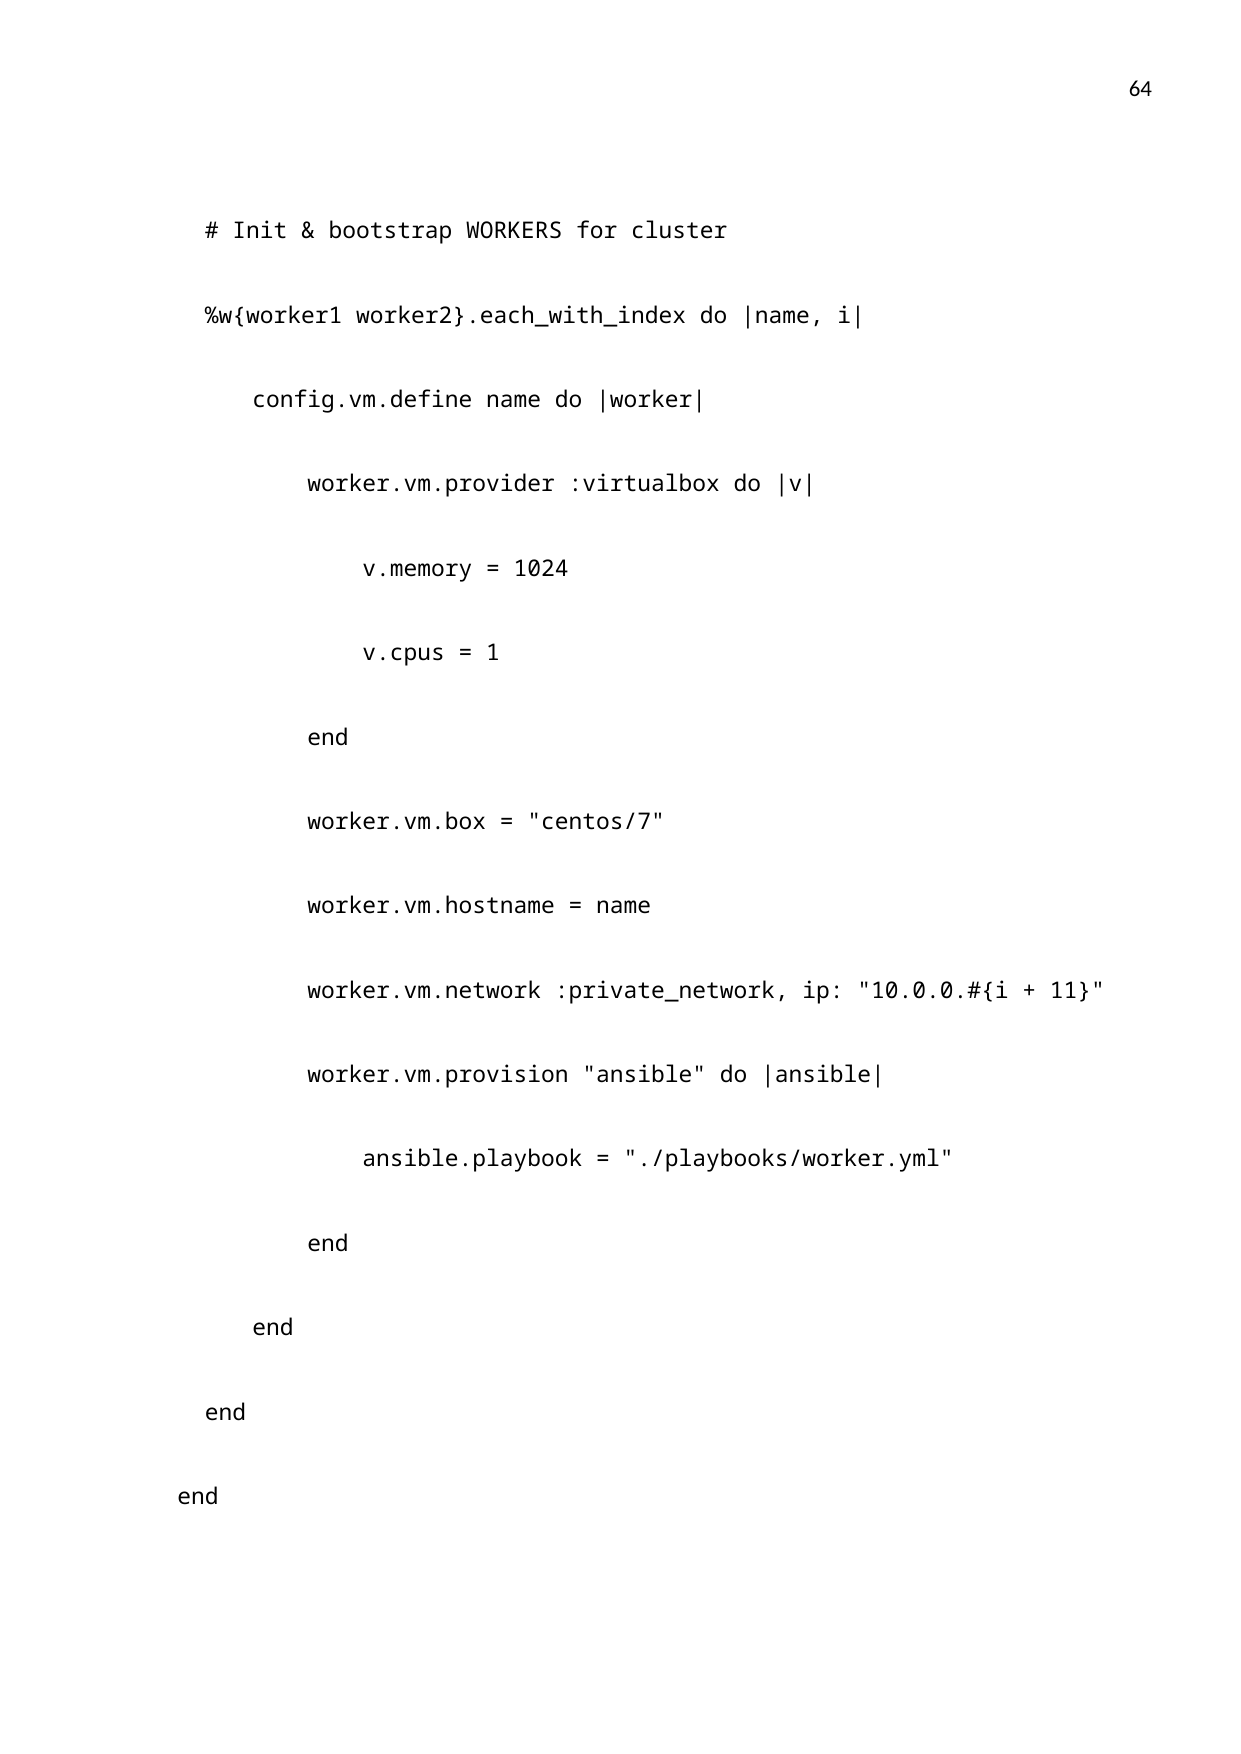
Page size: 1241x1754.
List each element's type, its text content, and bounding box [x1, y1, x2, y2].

text v.cpus = 1 [177, 636, 1152, 667]
text end [177, 1227, 1152, 1258]
text worker.vm.provider :virtualbox do |v| [177, 467, 1152, 498]
text worker.vm.box = "centos/7" [177, 805, 1152, 836]
text config.vm.define name do |worker| [177, 383, 1152, 414]
text end [177, 1480, 1152, 1511]
text end [177, 720, 1152, 752]
text # Init & bootstrap WORKERS for cluster [177, 214, 1152, 245]
text end [177, 1311, 1152, 1342]
text ansible.playbook = "./playbooks/worker.yml" [177, 1142, 1152, 1173]
text worker.vm.hostname = name [177, 889, 1152, 920]
text v.memory = 1024 [177, 552, 1152, 583]
text end [177, 1395, 1152, 1427]
text worker.vm.provision "ansible" do |ansible| [177, 1058, 1152, 1089]
text %w{worker1 worker2}.each_with_index do |name, i| [177, 298, 1152, 330]
text worker.vm.network :private_network, ip: "10.0.0.#{i + 11}" [177, 973, 1152, 1005]
